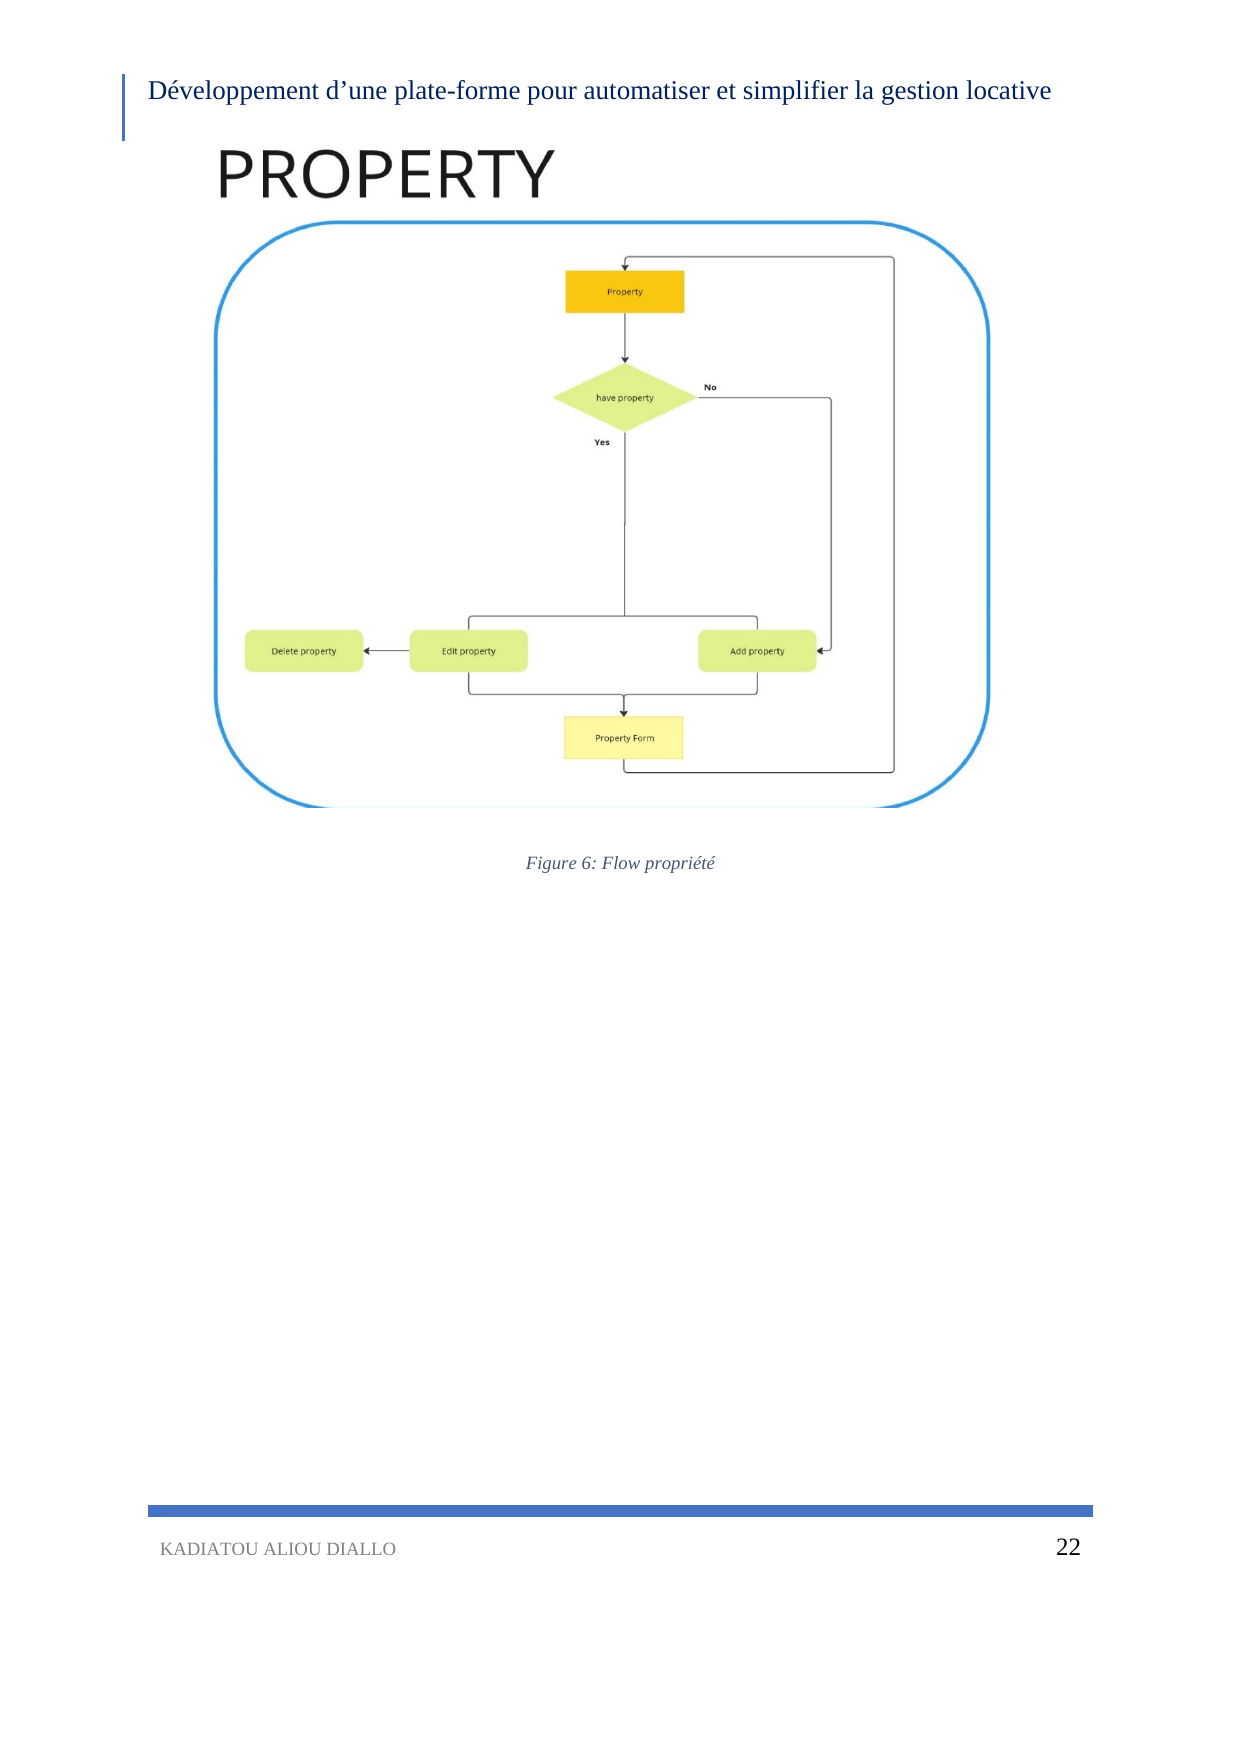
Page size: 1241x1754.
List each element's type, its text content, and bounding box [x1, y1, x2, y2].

text Figure 6: Flow propriété [148, 852, 1093, 873]
picture [147, 147, 1093, 808]
